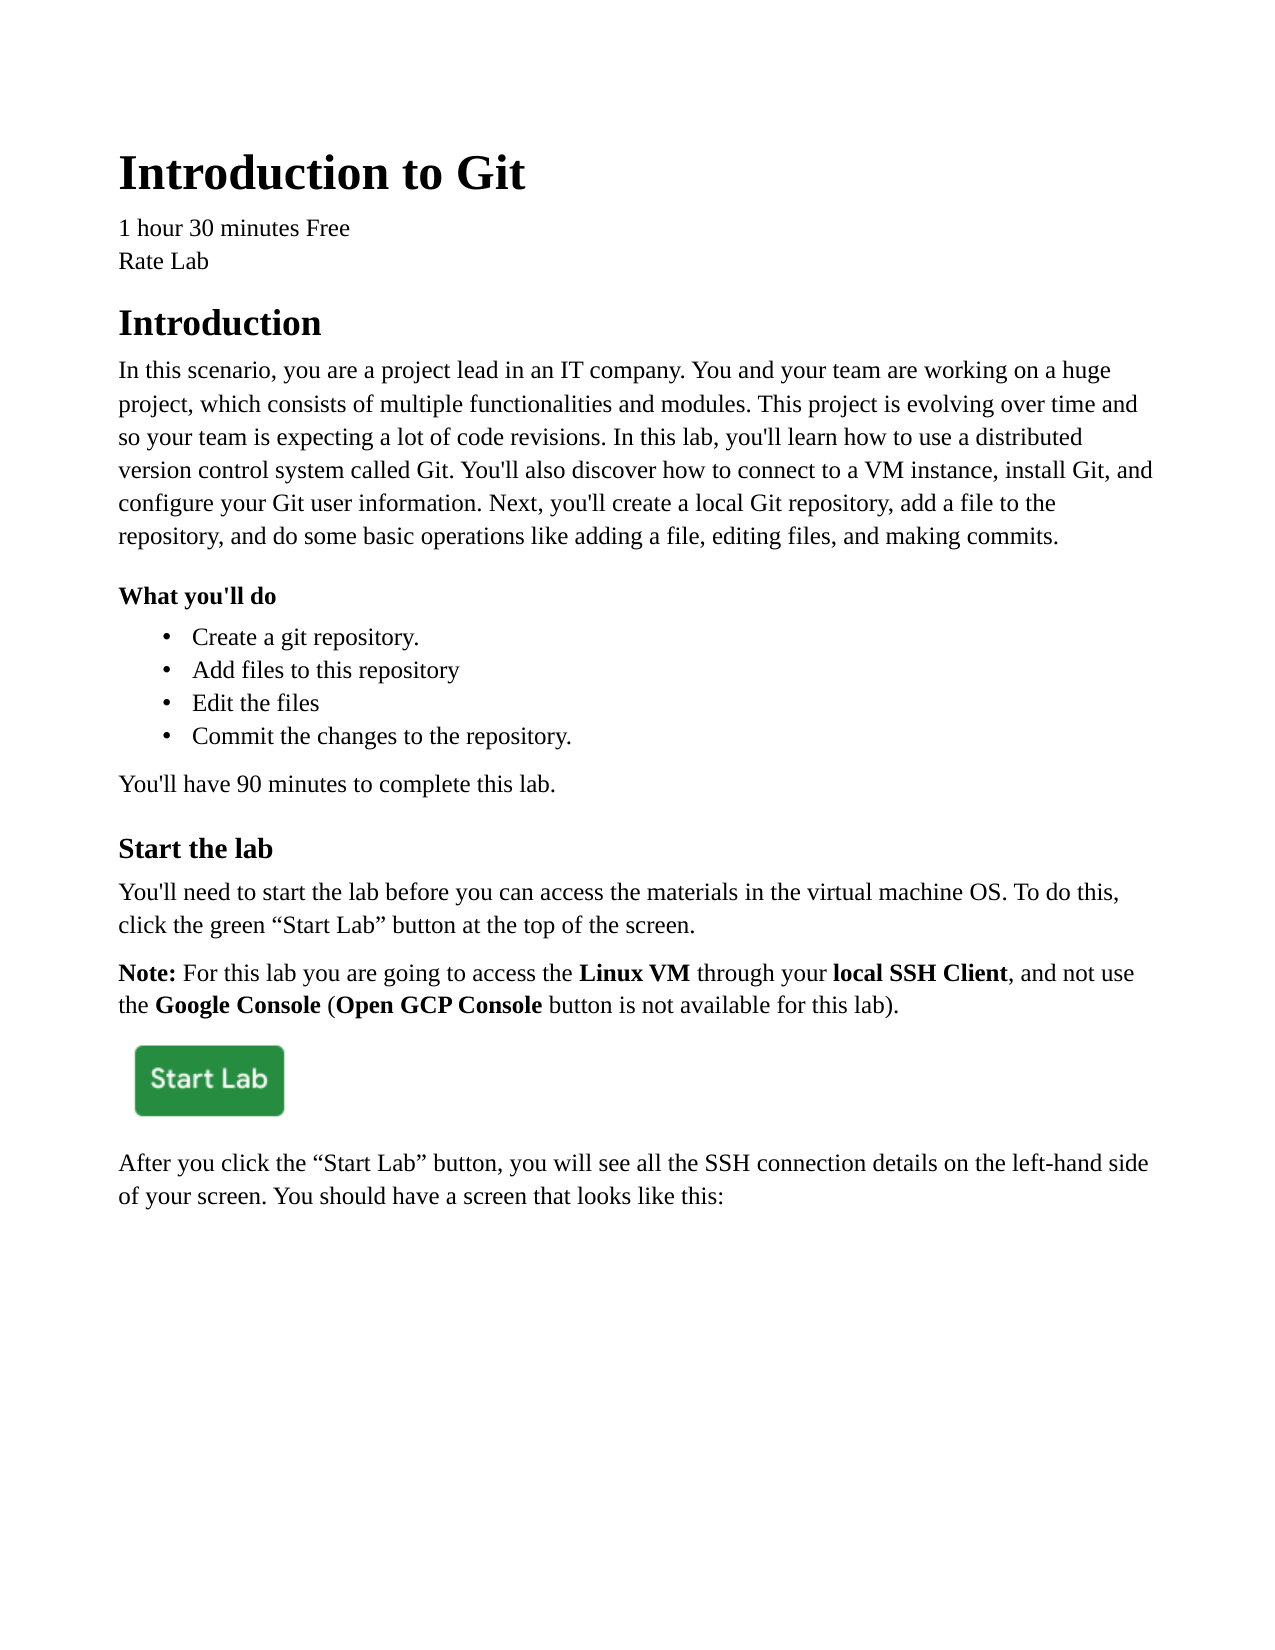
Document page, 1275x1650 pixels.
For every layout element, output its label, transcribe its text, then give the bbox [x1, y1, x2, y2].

list Edit the files [162, 688, 1157, 717]
text Rate Lab [118, 246, 1157, 275]
subtitle What you'll do [118, 581, 1157, 609]
subtitle Introduction to Git [118, 143, 1157, 201]
text You'll need to start the lab before you can access the materials in the virtual machine OS. To do this, click the green “Start Lab” button at the top of the screen. [118, 877, 1157, 939]
picture [118, 1038, 297, 1129]
text In this scenario, you are a project lead in an IT company. You and your team are working on a huge project, which consists of multiple functionalities and modules. This project is evolving over time and so your team is expecting a lot of code revisions. In this lab, you'll learn how to use a distributed version control system called Git. You'll also discover how to connect to a VM instance, install Git, and configure your Git user information. Next, you'll create a local Git repository, add a file to the repository, and do some basic operations like adding a file, editing files, and making commits. [118, 356, 1157, 549]
list Commit the changes to the repository. [162, 721, 1157, 750]
list Create a git repository. [162, 622, 1157, 651]
subtitle Introduction [118, 300, 1157, 343]
subtitle Start the lab [118, 831, 1157, 864]
text 1 hour 30 minutes Free [118, 213, 1157, 242]
text After you click the “Start Lab” button, you will see all the SSH connection details on the left-hand side of your screen. You should have a screen that looks like this: [118, 1148, 1157, 1209]
text Note: For this lab you are going to access the Linux VM through your local SSH Client, and not use the Google Console (Open GCP Console button is not available for this lab). [118, 958, 1157, 1019]
list Add files to this repository [162, 655, 1157, 684]
text You'll have 90 minutes to complete this lab. [118, 769, 1157, 797]
